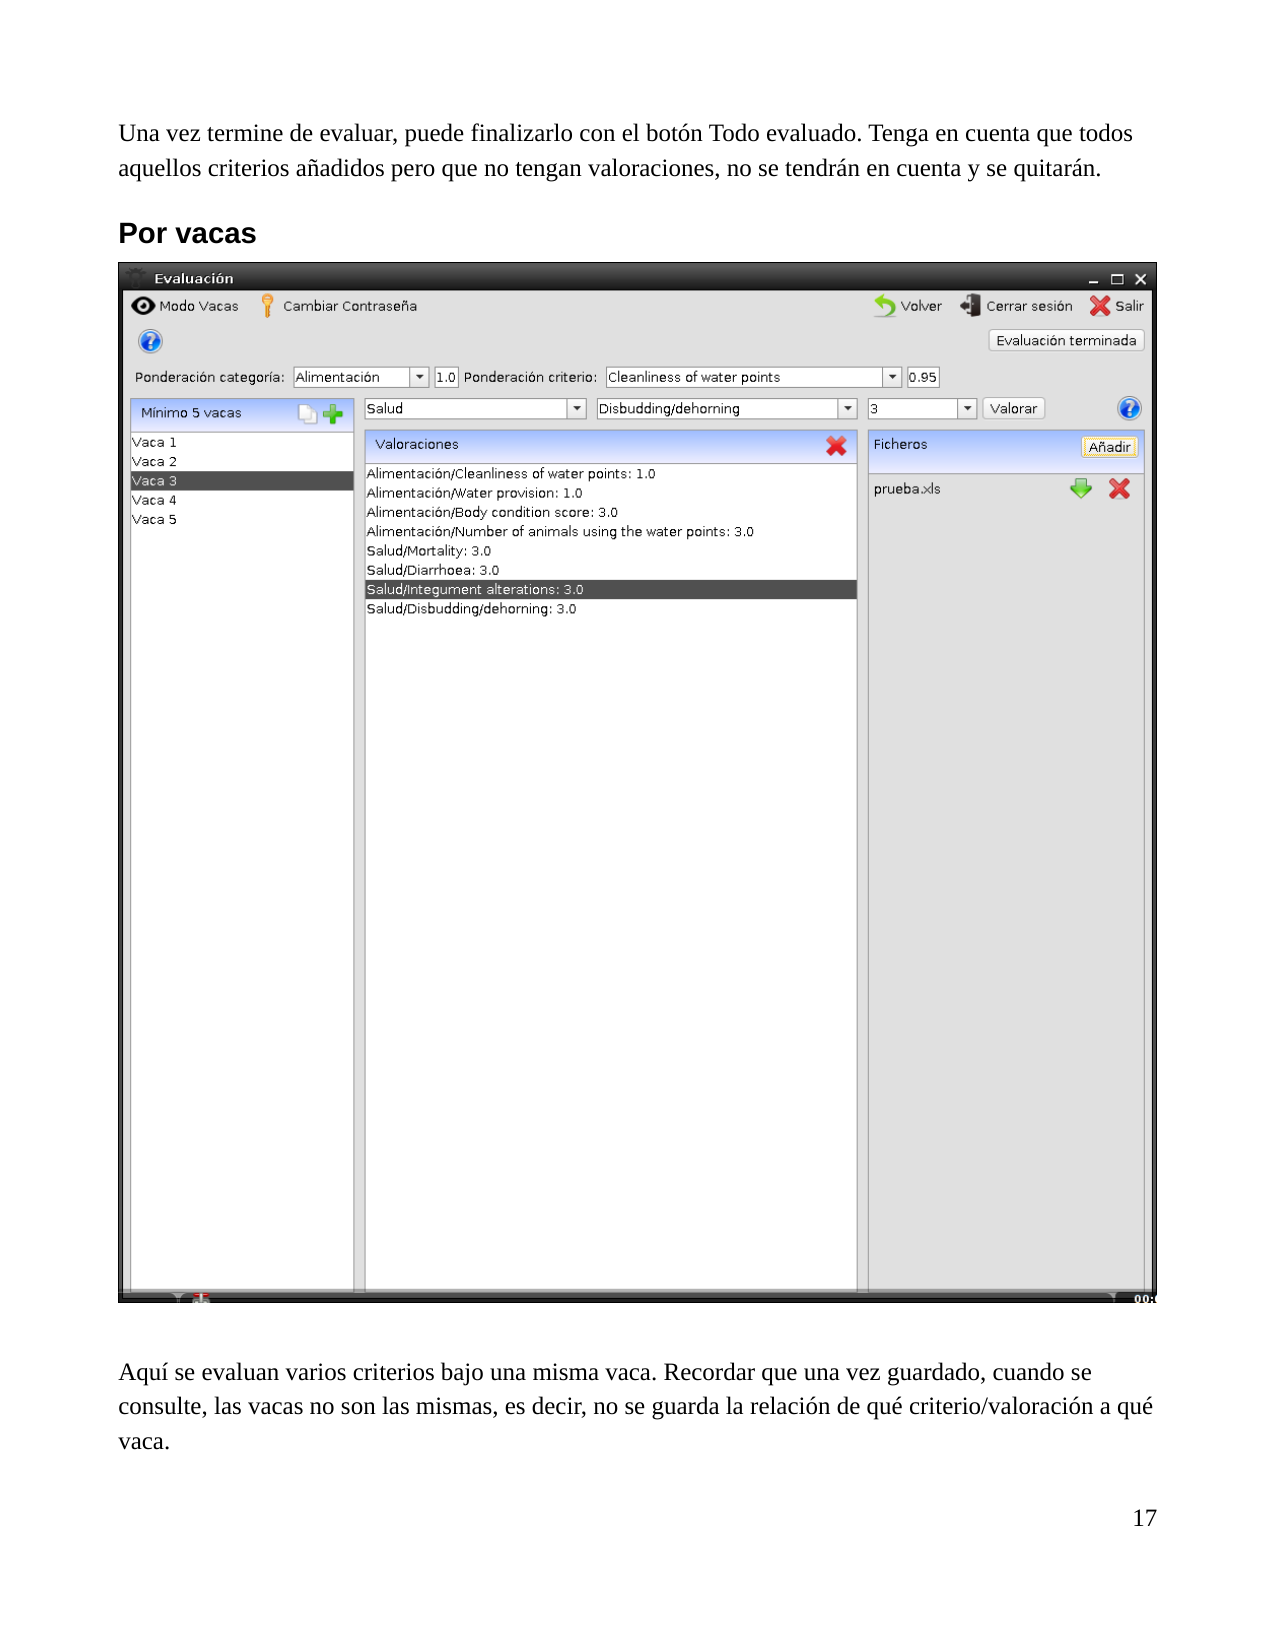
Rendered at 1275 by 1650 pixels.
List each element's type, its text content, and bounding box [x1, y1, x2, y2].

text Una vez termine de evaluar, puede finalizarlo con el botón Todo evaluado. Tenga en cuenta que todos aquellos criterios añadidos pero que no tengan valoraciones, no se tendrán en cuenta y se quitarán. [118, 118, 1157, 181]
text Aquí se evaluan varios criterios bajo una misma vaca. Recordar que una vez guardado, cuando se consulte, las vacas no son las mismas, es decir, no se guarda la relación de qué criterio/valoración a qué vaca. [118, 1357, 1157, 1455]
subtitle Por vacas [118, 216, 1157, 250]
picture [118, 262, 1157, 1303]
